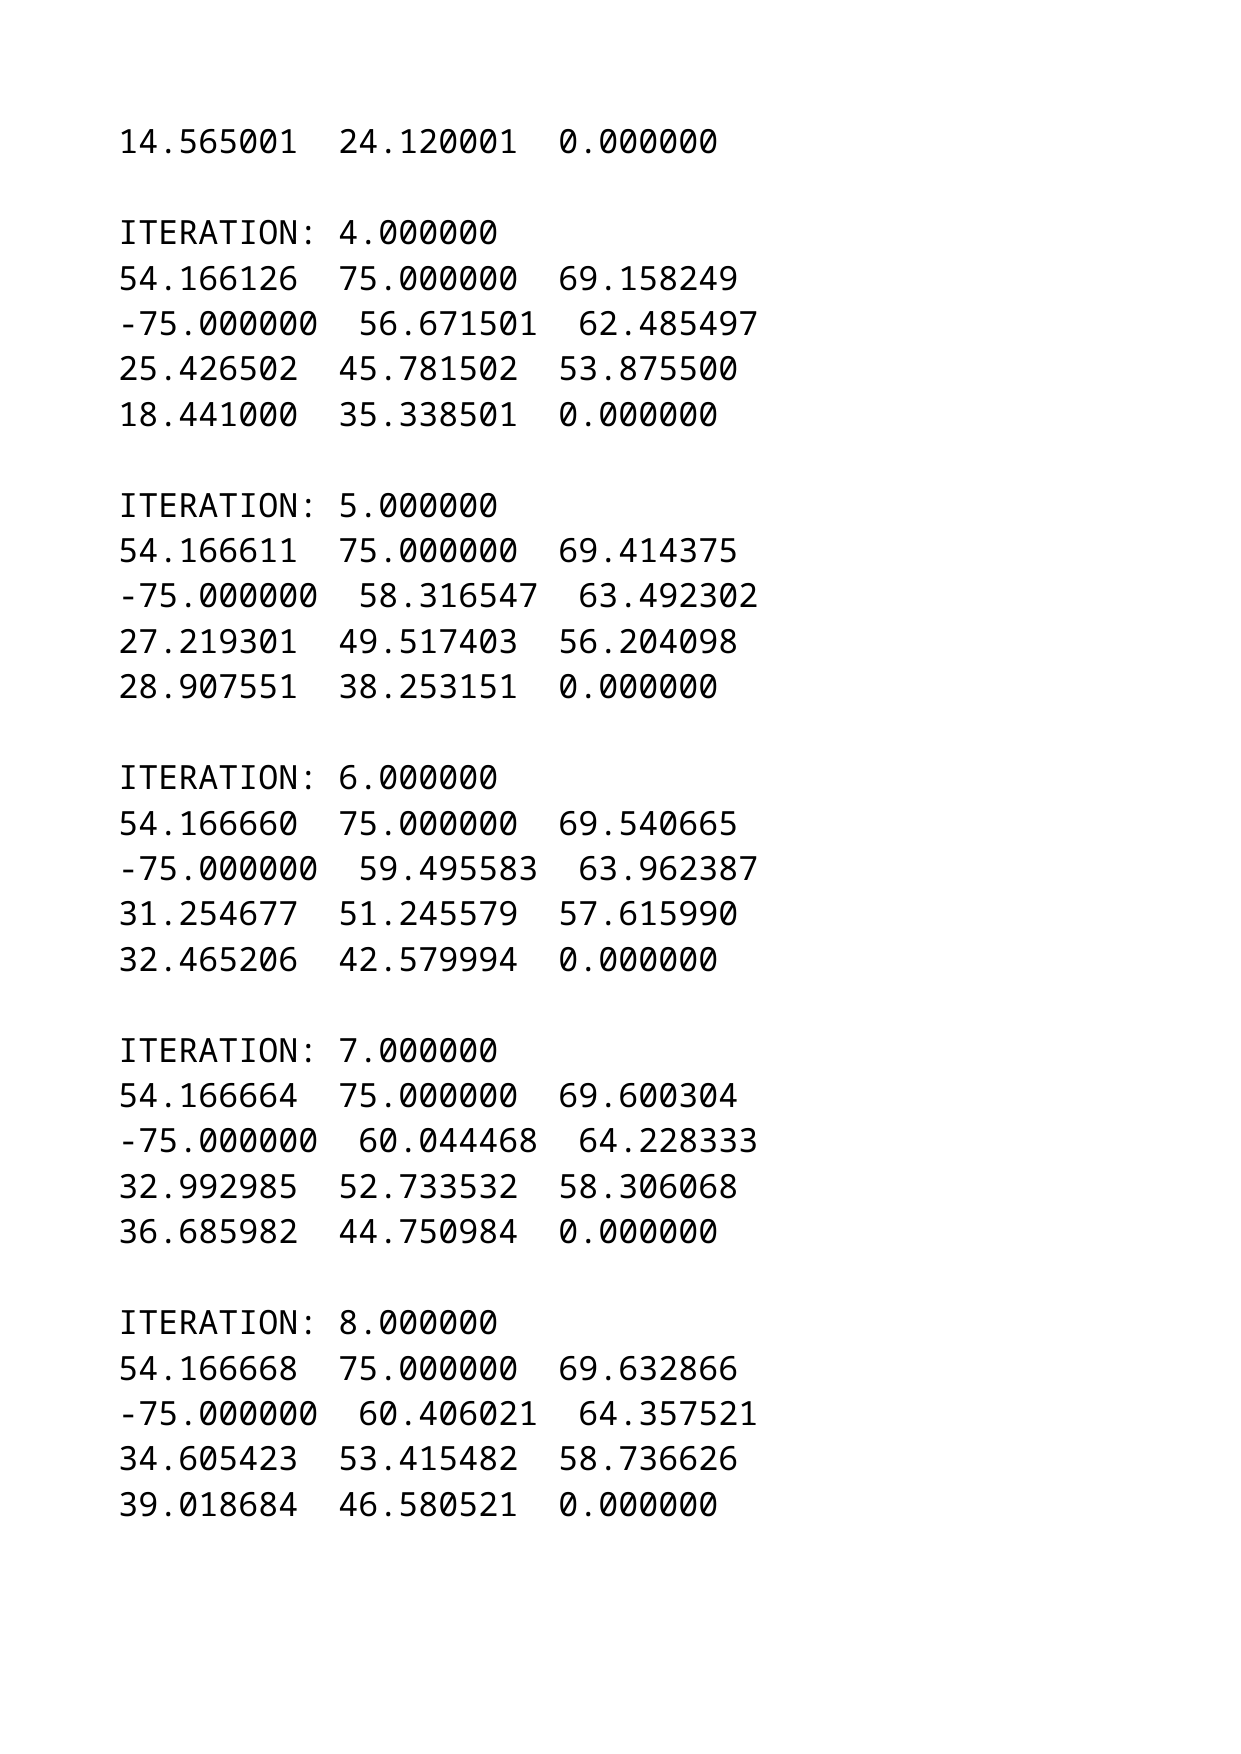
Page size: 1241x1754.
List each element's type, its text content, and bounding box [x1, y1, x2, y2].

text -75.000000 60.406021 64.357521 [118, 1390, 1122, 1435]
text 39.018684 46.580521 0.000000 [118, 1481, 1122, 1526]
text ITERATION: 6.000000 [118, 754, 1122, 799]
text 31.254677 51.245579 57.615990 [118, 890, 1122, 936]
text 54.166664 75.000000 69.600304 [118, 1072, 1122, 1117]
text 18.441000 35.338501 0.000000 [118, 391, 1122, 436]
text -75.000000 60.044468 64.228333 [118, 1117, 1122, 1163]
text 32.465206 42.579994 0.000000 [118, 936, 1122, 981]
text 36.685982 44.750984 0.000000 [118, 1208, 1122, 1253]
text ITERATION: 5.000000 [118, 481, 1122, 527]
text 32.992985 52.733532 58.306068 [118, 1163, 1122, 1208]
text 54.166668 75.000000 69.632866 [118, 1344, 1122, 1390]
text 25.426502 45.781502 53.875500 [118, 345, 1122, 391]
text ITERATION: 4.000000 [118, 209, 1122, 254]
text 28.907551 38.253151 0.000000 [118, 663, 1122, 708]
text 34.605423 53.415482 58.736626 [118, 1435, 1122, 1481]
text -75.000000 56.671501 62.485497 [118, 300, 1122, 345]
text 27.219301 49.517403 56.204098 [118, 618, 1122, 663]
text ITERATION: 8.000000 [118, 1299, 1122, 1344]
text 54.166611 75.000000 69.414375 [118, 527, 1122, 572]
text 54.166660 75.000000 69.540665 [118, 799, 1122, 845]
text -75.000000 59.495583 63.962387 [118, 845, 1122, 890]
text 54.166126 75.000000 69.158249 [118, 254, 1122, 300]
text ITERATION: 7.000000 [118, 1026, 1122, 1072]
text 14.565001 24.120001 0.000000 [118, 118, 1122, 163]
text -75.000000 58.316547 63.492302 [118, 572, 1122, 618]
